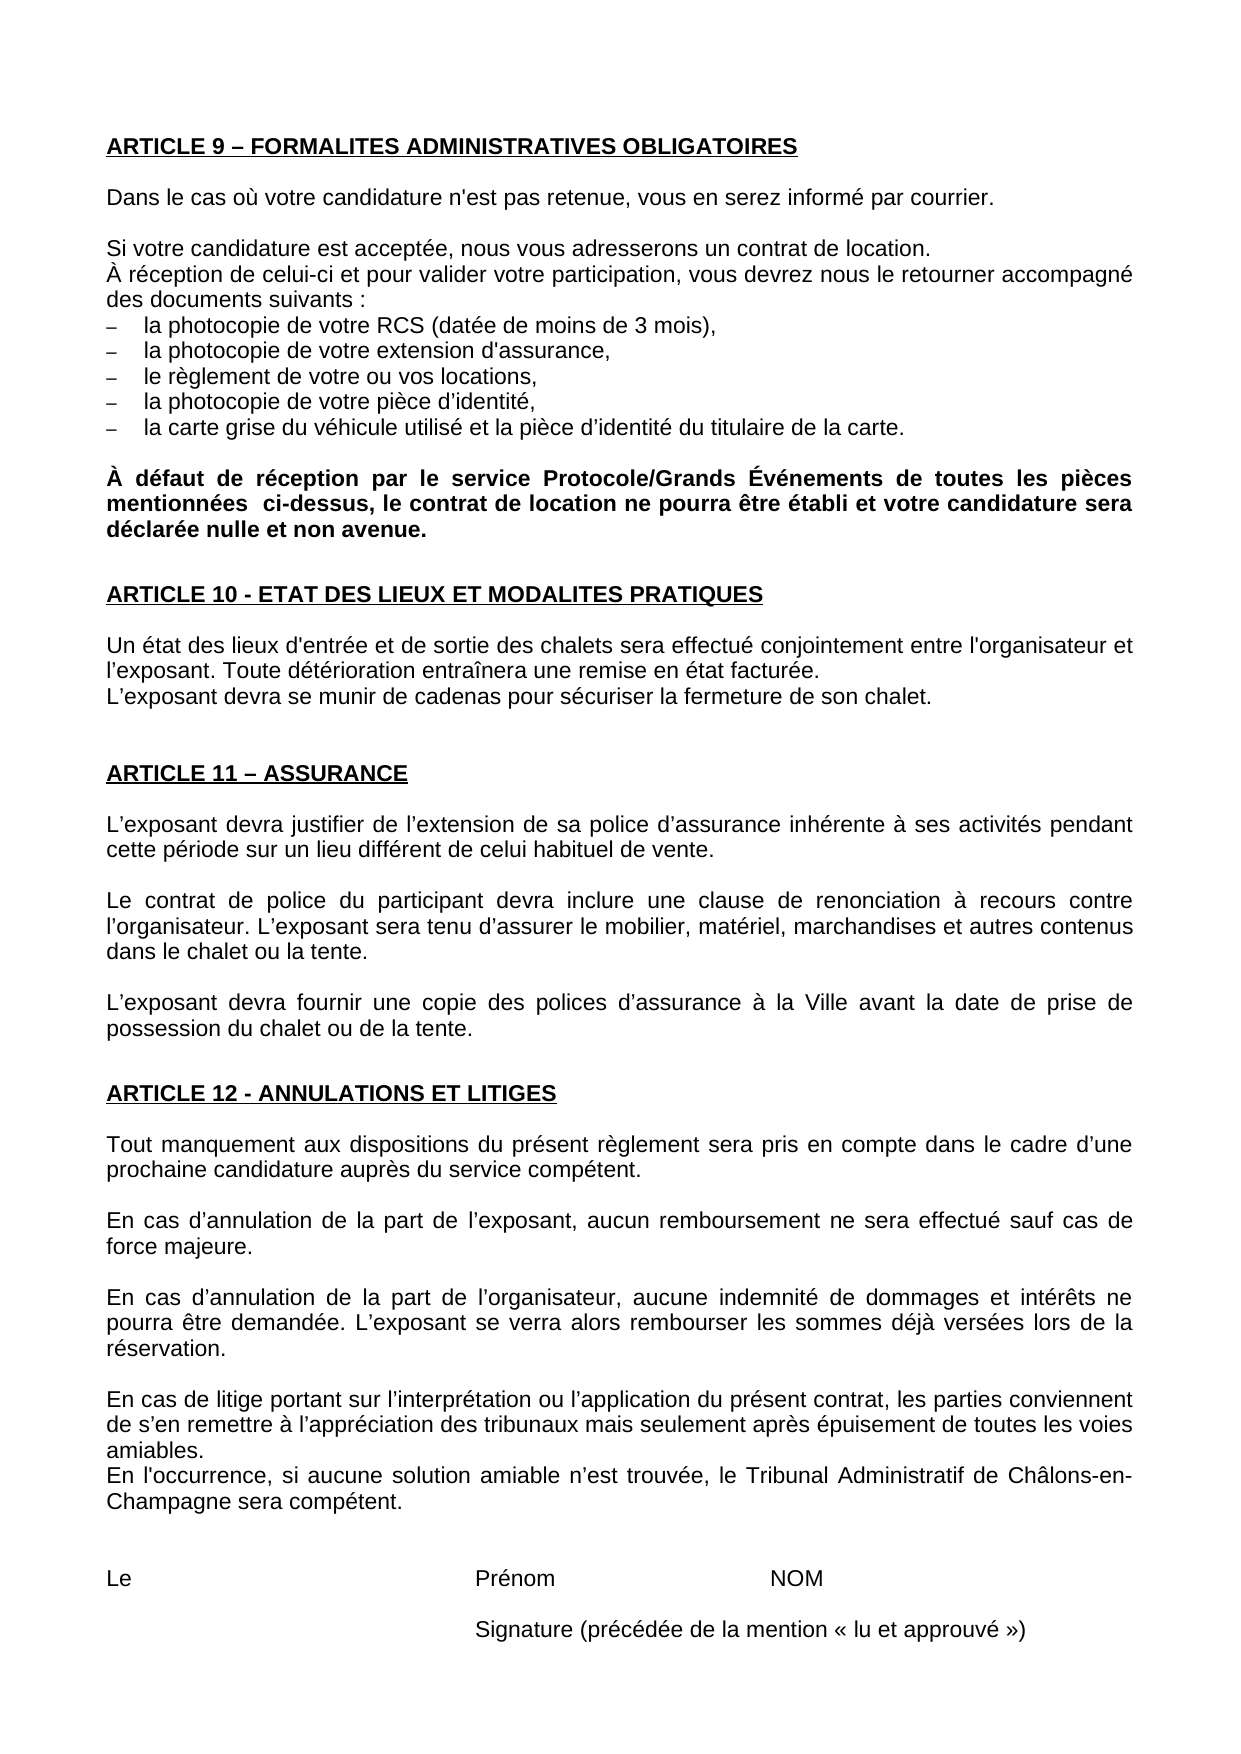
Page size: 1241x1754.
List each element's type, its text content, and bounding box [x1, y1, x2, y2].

list la photocopie de votre extension d'assurance, [106, 338, 1134, 363]
list la photocopie de votre RCS (datée de moins de 3 mois), [106, 312, 1134, 338]
text Un état des lieux d'entrée et de sortie des chalets sera effectué conjointement entre l'organisateur et l’exposant. Toute détérioration entraînera une remise en état facturée. [106, 633, 1134, 684]
text L’exposant devra se munir de cadenas pour sécuriser la fermeture de son chalet. [106, 684, 1134, 709]
text Signature (précédée de la mention « lu et approuvé ») [106, 1616, 1134, 1642]
list la photocopie de votre pièce d’identité, [106, 389, 1134, 414]
text À réception de celui-ci et pour valider votre participation, vous devrez nous le retourner accompagné des documents suivants : [106, 261, 1134, 312]
text En cas de litige portant sur l’interprétation ou l’application du présent contrat, les parties conviennent de s’en remettre à l’appréciation des tribunaux mais seulement après épuisement de toutes les voies amiables. [106, 1387, 1134, 1463]
text L’exposant devra fournir une copie des polices d’assurance à la Ville avant la date de prise de possession du chalet ou de la tente. [106, 990, 1134, 1041]
text En cas d’annulation de la part de l’organisateur, aucune indemnité de dommages et intérêts ne pourra être demandée. L’exposant se verra alors rembourser les sommes déjà versées lors de la réservation. [106, 1284, 1134, 1361]
text À défaut de réception par le service Protocole/Grands Événements de toutes les pièces mentionnées ci-dessus, le contrat de location ne pourra être établi et votre candidature sera déclarée nulle et non avenue. [106, 466, 1134, 542]
text En l'occurrence, si aucune solution amiable n’est trouvée, le Tribunal Administratif de Châlons-en-Champagne sera compétent. [106, 1463, 1134, 1514]
text ARTICLE 10 - ETAT DES LIEUX ET MODALITES PRATIQUES [106, 582, 1134, 607]
text ARTICLE 11 – ASSURANCE [106, 760, 1134, 786]
list le règlement de votre ou vos locations, [106, 363, 1134, 389]
text Le Prénom NOM [106, 1565, 1134, 1591]
text ARTICLE 9 – FORMALITES ADMINISTRATIVES OBLIGATOIRES [106, 134, 1134, 159]
text Si votre candidature est acceptée, nous vous adresserons un contrat de location. [106, 236, 1134, 261]
text Tout manquement aux dispositions du présent règlement sera pris en compte dans le cadre d’une prochaine candidature auprès du service compétent. [106, 1131, 1134, 1182]
list la carte grise du véhicule utilisé et la pièce d’identité du titulaire de la carte. [106, 414, 1134, 440]
text ARTICLE 12 - ANNULATIONS ET LITIGES [106, 1080, 1134, 1106]
text L’exposant devra justifier de l’extension de sa police d’assurance inhérente à ses activités pendant cette période sur un lieu différent de celui habituel de vente. [106, 811, 1134, 862]
text Le contrat de police du participant devra inclure une clause de renonciation à recours contre l’organisateur. L’exposant sera tenu d’assurer le mobilier, matériel, marchandises et autres contenus dans le chalet ou la tente. [106, 888, 1134, 964]
text En cas d’annulation de la part de l’exposant, aucun remboursement ne sera effectué sauf cas de force majeure. [106, 1208, 1134, 1259]
text Dans le cas où votre candidature n'est pas retenue, vous en serez informé par courrier. [106, 185, 1134, 210]
